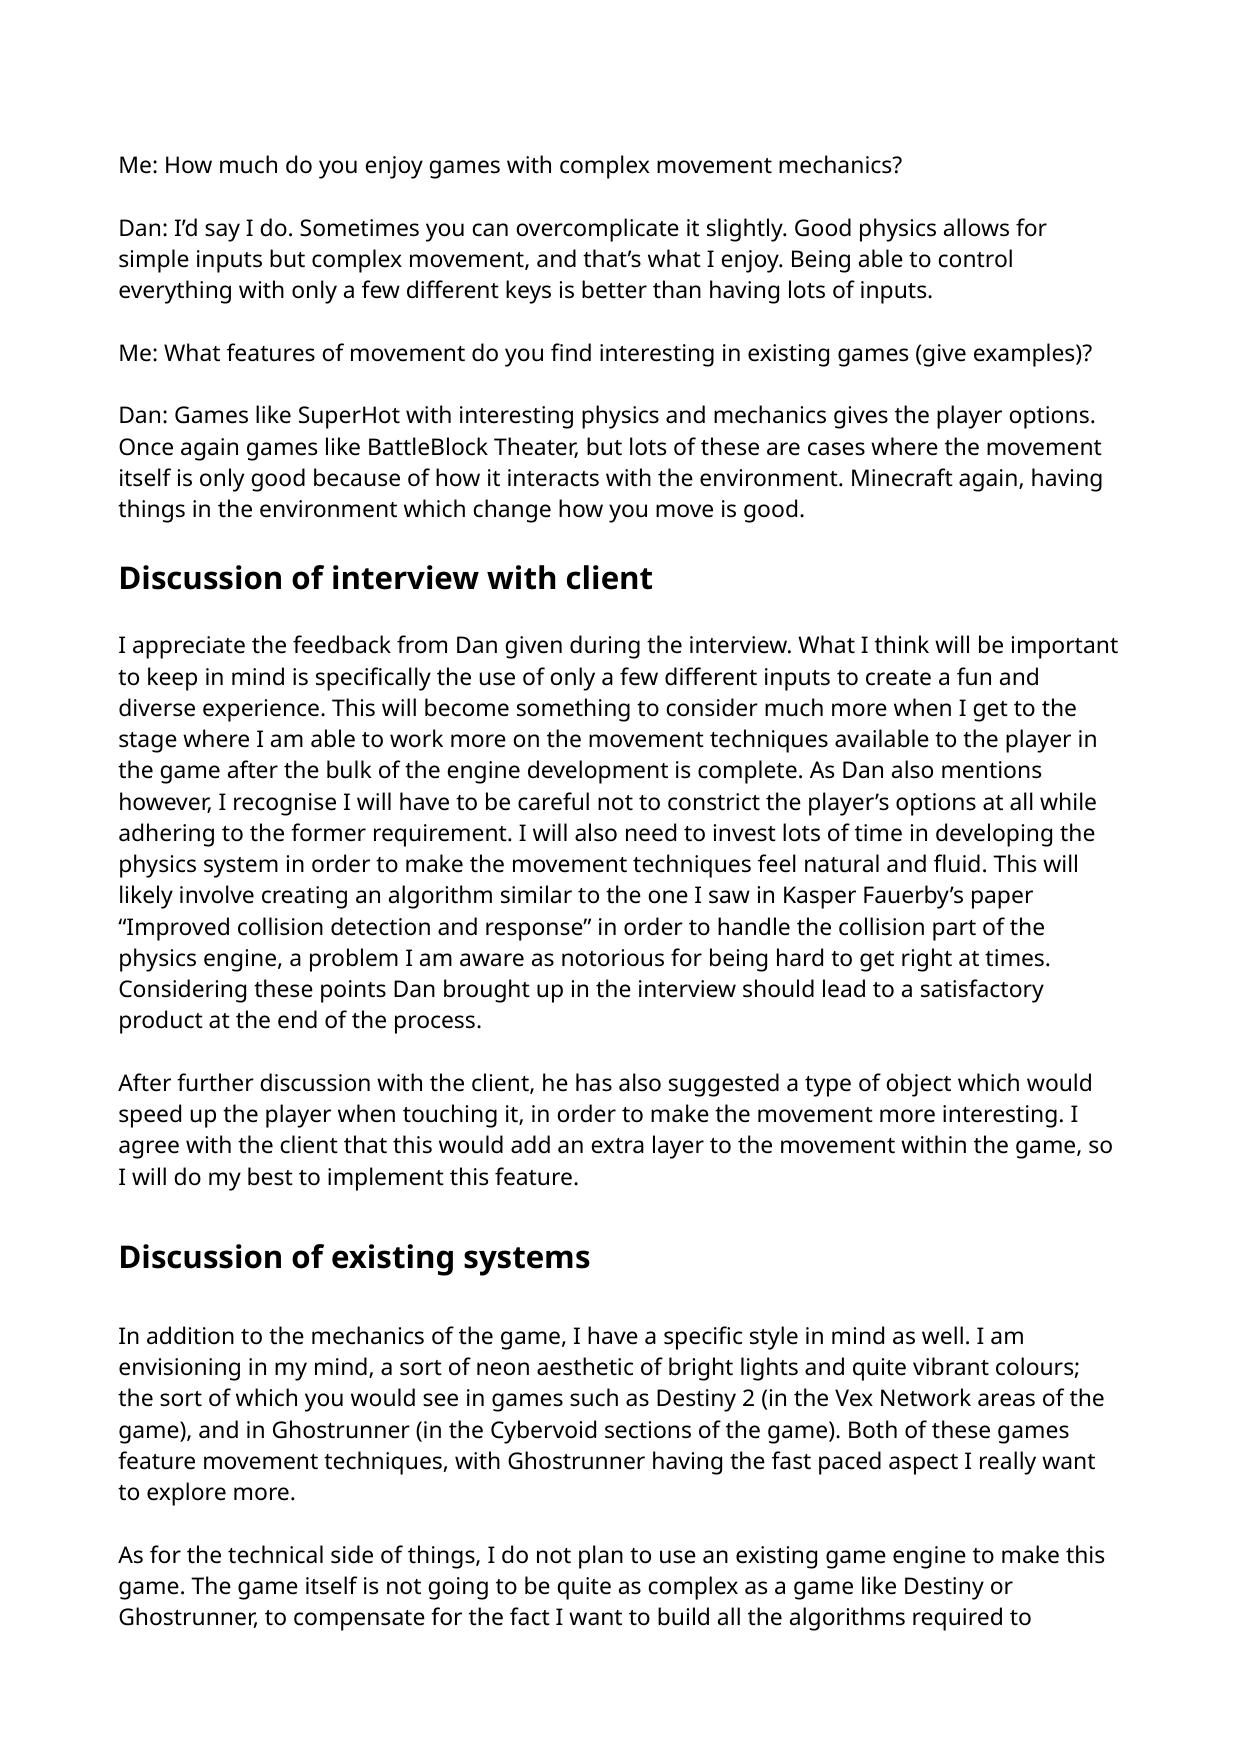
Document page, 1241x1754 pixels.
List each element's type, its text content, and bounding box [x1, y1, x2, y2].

text I appreciate the feedback from Dan given during the interview. What I think will be important to keep in mind is specifically the use of only a few different inputs to create a fun and diverse experience. This will become something to consider much more when I get to the stage where I am able to work more on the movement techniques available to the player in the game after the bulk of the engine development is complete. As Dan also mentions however, I recognise I will have to be careful not to constrict the player’s options at all while adhering to the former requirement. I will also need to invest lots of time in developing the physics system in order to make the movement techniques feel natural and fluid. This will likely involve creating an algorithm similar to the one I saw in Kasper Fauerby’s paper “Improved collision detection and response” in order to handle the collision part of the physics engine, a problem I am aware as notorious for being hard to get right at times. Considering these points Dan brought up in the interview should lead to a satisfactory product at the end of the process. [118, 629, 1122, 1036]
text Discussion of existing systems [118, 1234, 1122, 1277]
text Dan: Games like SuperHot with interesting physics and mechanics gives the player options. Once again games like BattleBlock Theater, but lots of these are cases where the movement itself is only good because of how it interacts with the environment. Minecraft again, having things in the environment which change how you move is good. [118, 399, 1122, 524]
text Me: How much do you enjoy games with complex movement mechanics? [118, 149, 1122, 181]
text As for the technical side of things, I do not plan to use an existing game engine to make this game. The game itself is not going to be quite as complex as a game like Destiny or Ghostrunner, to compensate for the fact I want to build all the algorithms required to [118, 1538, 1122, 1632]
text Discussion of interview with client [118, 556, 1122, 598]
text Dan: I’d say I do. Sometimes you can overcomplicate it slightly. Good physics allows for simple inputs but complex movement, and that’s what I enjoy. Being able to control everything with only a few different keys is better than having lots of inputs. [118, 212, 1122, 306]
text After further discussion with the client, he has also suggested a type of object which would speed up the player when touching it, in order to make the movement more interesting. I agree with the client that this would add an extra layer to the movement within the game, so I will do my best to implement this feature. [118, 1067, 1122, 1192]
text In addition to the mechanics of the game, I have a specific style in mind as well. I am envisioning in my mind, a sort of neon aesthetic of bright lights and quite vibrant colours; the sort of which you would see in games such as Destiny 2 (in the Vex Network areas of the game), and in Ghostrunner (in the Cybervoid sections of the game). Both of these games feature movement techniques, with Ghostrunner having the fast paced aspect I really want to explore more. [118, 1320, 1122, 1507]
text Me: What features of movement do you find interesting in existing games (give examples)? [118, 337, 1122, 368]
